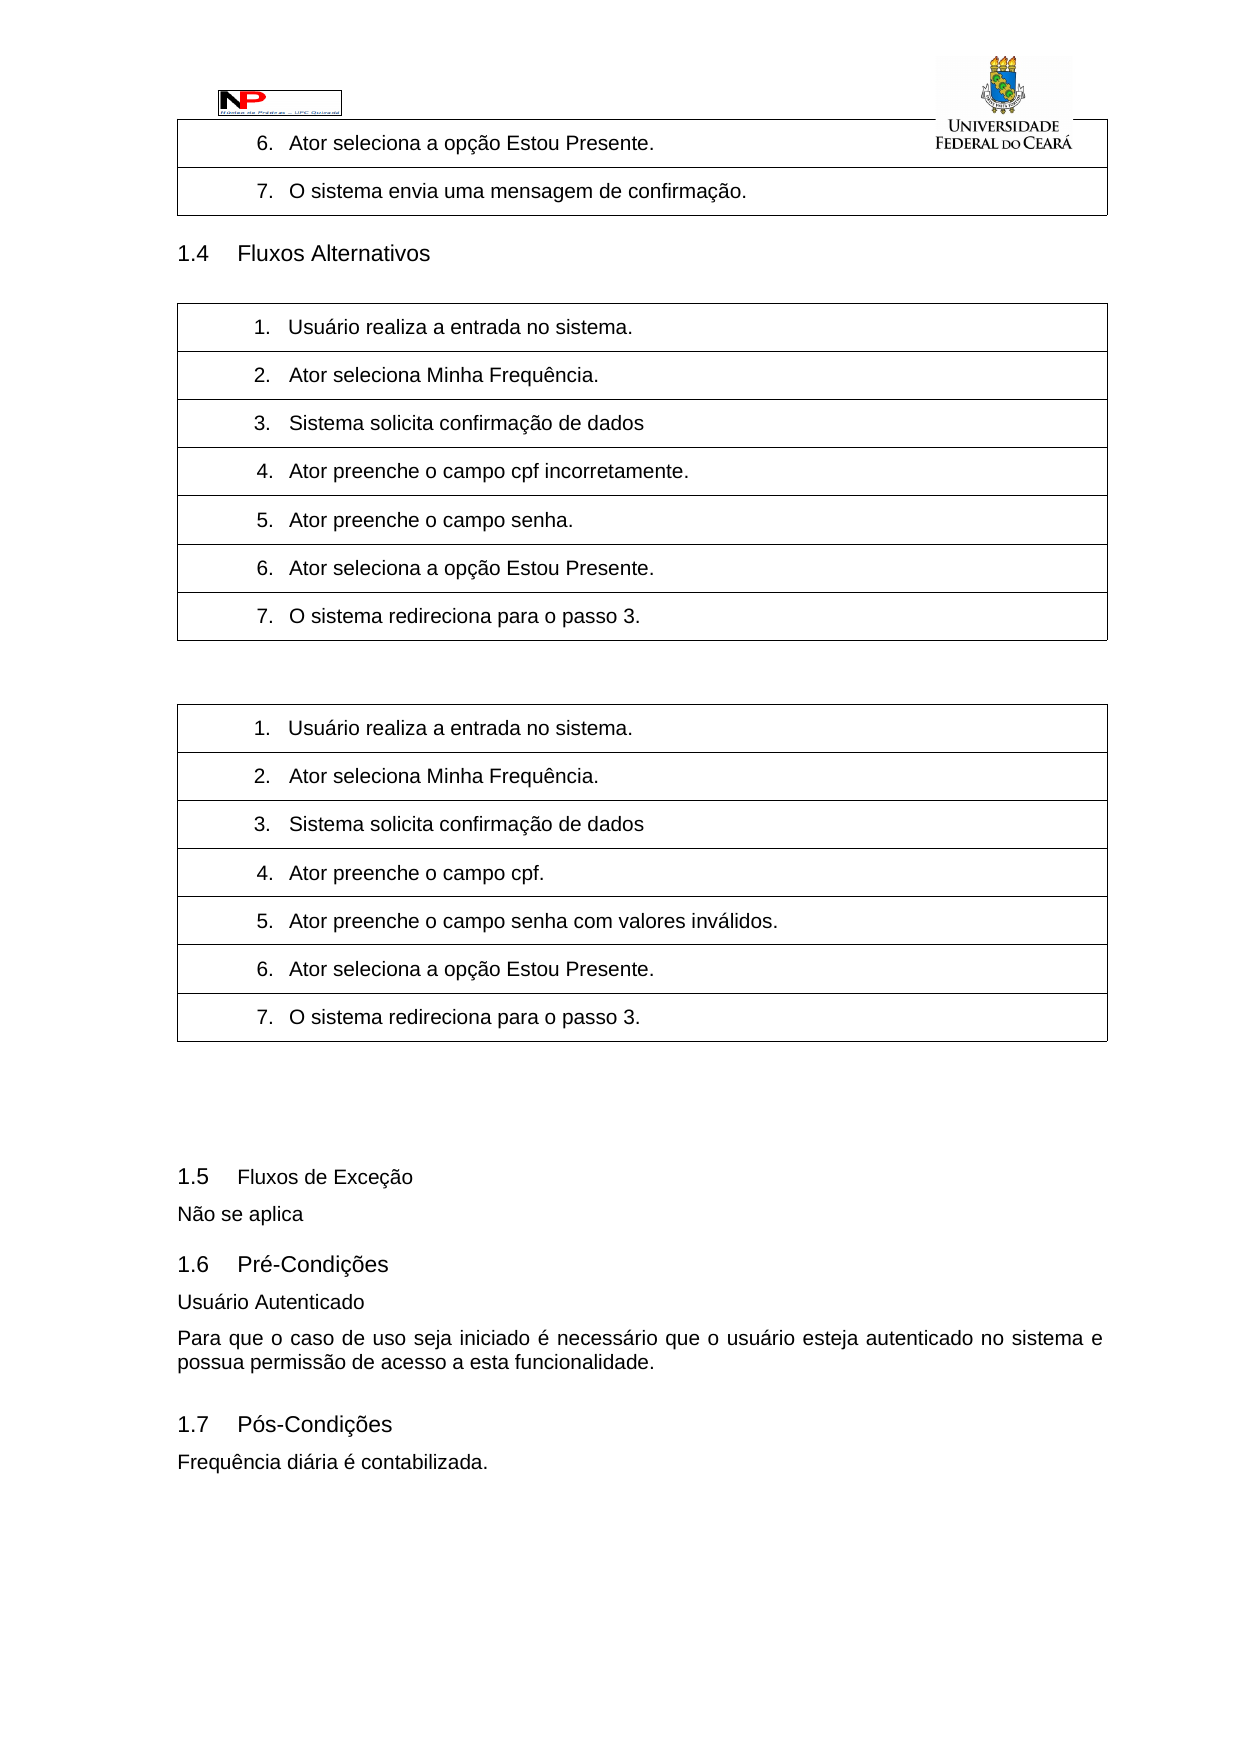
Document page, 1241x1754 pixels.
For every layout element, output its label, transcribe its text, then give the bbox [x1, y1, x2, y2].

table_cell Ator seleciona a opção Estou Presente. [178, 945, 1107, 992]
picture [935, 56, 1074, 151]
subtitle Fluxos Alternativos [177, 240, 1104, 266]
table_cell Ator seleciona Minha Frequência. [178, 753, 1107, 800]
table_cell O sistema redireciona para o passo 3. [178, 593, 1107, 640]
table_cell Ator preenche o campo cpf. [178, 849, 1107, 896]
table_cell O sistema envia uma mensagem de confirmação. [178, 168, 1107, 215]
text Para que o caso de uso seja iniciado é necessário que o usuário esteja autenticado no sistema e possua permissão de acesso a esta funcionalidade. [177, 1326, 1104, 1374]
table_header Usuário realiza a entrada no sistema. [178, 705, 1107, 752]
table_cell Sistema solicita confirmação de dados [178, 400, 1107, 447]
table_cell Sistema solicita confirmação de dados [178, 801, 1107, 848]
table_cell Ator preenche o campo senha. [178, 496, 1107, 543]
table_cell Ator preenche o campo cpf incorretamente. [178, 448, 1107, 495]
table_cell Ator preenche o campo senha com valores inválidos. [178, 897, 1107, 944]
table_cell Ator seleciona Minha Frequência. [178, 352, 1107, 399]
list Frequência diária é contabilizada. [177, 1450, 1104, 1474]
picture [219, 91, 341, 115]
table_cell Ator seleciona a opção Estou Presente. [178, 120, 1107, 167]
table_cell O sistema redireciona para o passo 3. [178, 994, 1107, 1041]
text Usuário Autenticado [177, 1289, 1104, 1313]
subtitle Pós-Condições [177, 1411, 1104, 1438]
list Não se aplica [177, 1202, 1104, 1226]
table_header Usuário realiza a entrada no sistema. [178, 304, 1107, 351]
table_cell Ator seleciona a opção Estou Presente. [178, 545, 1107, 592]
subtitle Pré-Condições [177, 1251, 1104, 1277]
subtitle Fluxos de Exceção [177, 1163, 1104, 1189]
